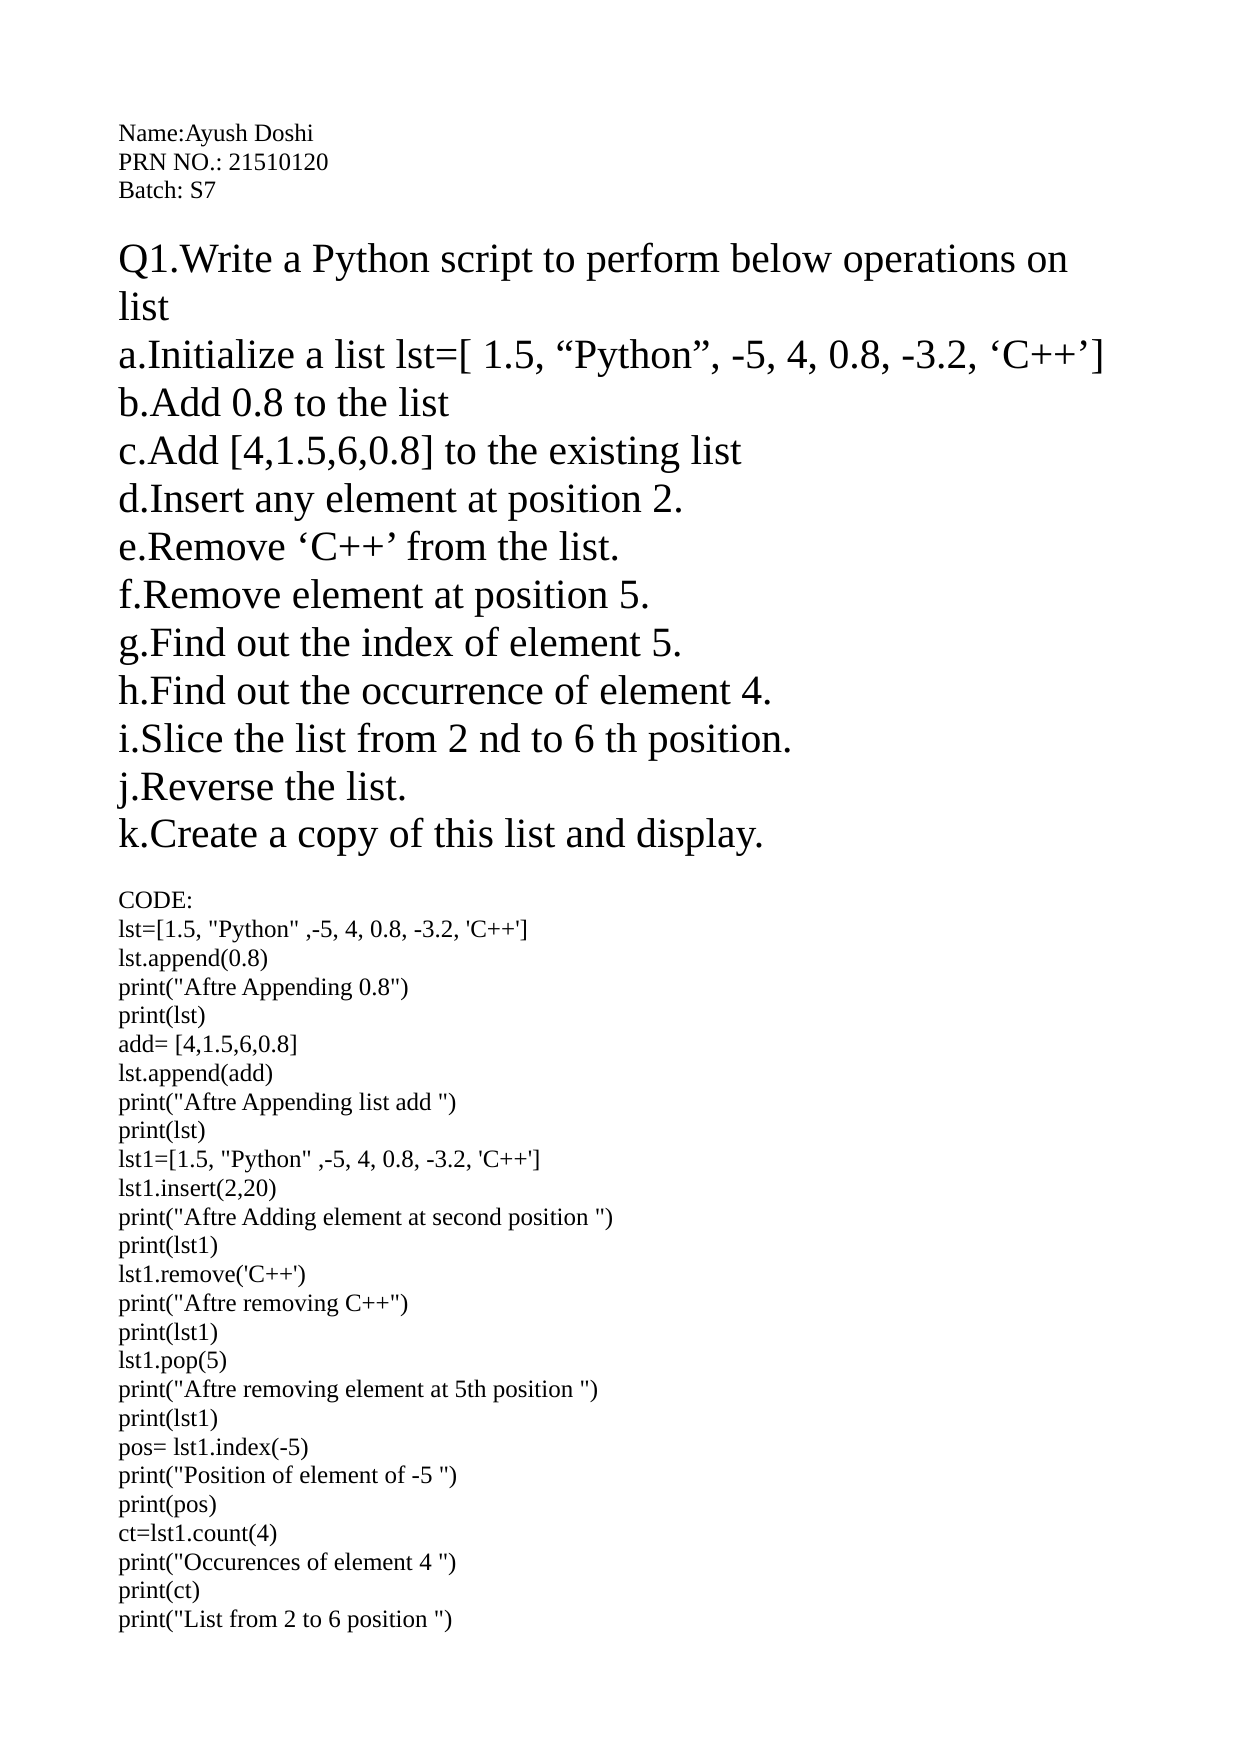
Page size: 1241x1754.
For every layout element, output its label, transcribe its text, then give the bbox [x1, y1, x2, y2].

text e.Remove ‘C++’ from the list. [118, 521, 1122, 569]
text print("Occurences of element 4 ") [118, 1547, 1122, 1576]
text print("Aftre Appending 0.8") [118, 972, 1122, 1001]
text h.Find out the occurrence of element 4. [118, 665, 1122, 713]
text add= [4,1.5,6,0.8] [118, 1029, 1122, 1058]
text lst1.insert(2,20) [118, 1173, 1122, 1202]
text g.Find out the index of element 5. [118, 617, 1122, 665]
text print(lst1) [118, 1231, 1122, 1259]
text c.Add [4,1.5,6,0.8] to the existing list [118, 426, 1122, 473]
text lst.append(0.8) [118, 943, 1122, 972]
text print("Aftre Appending list add ") [118, 1087, 1122, 1116]
text print(ct) [118, 1576, 1122, 1604]
text print("List from 2 to 6 position ") [118, 1604, 1122, 1633]
text lst=[1.5, "Python" ,-5, 4, 0.8, -3.2, 'C++'] [118, 914, 1122, 943]
text i.Slice the list from 2 nd to 6 th position. [118, 713, 1122, 761]
text print(pos) [118, 1489, 1122, 1518]
text print("Aftre removing element at 5th position ") [118, 1374, 1122, 1403]
text lst1.pop(5) [118, 1346, 1122, 1374]
text d.Insert any element at position 2. [118, 473, 1122, 521]
text a.Initialize a list lst=[ 1.5, “Python”, -5, 4, 0.8, -3.2, ‘C++’] [118, 330, 1122, 378]
text print(lst1) [118, 1403, 1122, 1432]
text print("Aftre Adding element at second position ") [118, 1202, 1122, 1231]
text lst1.remove('C++') [118, 1259, 1122, 1288]
text print("Position of element of -5 ") [118, 1461, 1122, 1489]
text pos= lst1.index(-5) [118, 1432, 1122, 1461]
text ct=lst1.count(4) [118, 1518, 1122, 1547]
text print("Aftre removing C++") [118, 1288, 1122, 1317]
text CODE: [118, 886, 1122, 914]
text b.Add 0.8 to the list [118, 378, 1122, 426]
text print(lst) [118, 1116, 1122, 1144]
text j.Reverse the list. [118, 761, 1122, 809]
text Q1.Write a Python script to perform below operations on list [118, 234, 1122, 330]
text print(lst1) [118, 1317, 1122, 1346]
text lst.append(add) [118, 1058, 1122, 1087]
text print(lst) [118, 1001, 1122, 1029]
text f.Remove element at position 5. [118, 569, 1122, 617]
text lst1=[1.5, "Python" ,-5, 4, 0.8, -3.2, 'C++'] [118, 1144, 1122, 1173]
text k.Create a copy of this list and display. [118, 809, 1122, 857]
